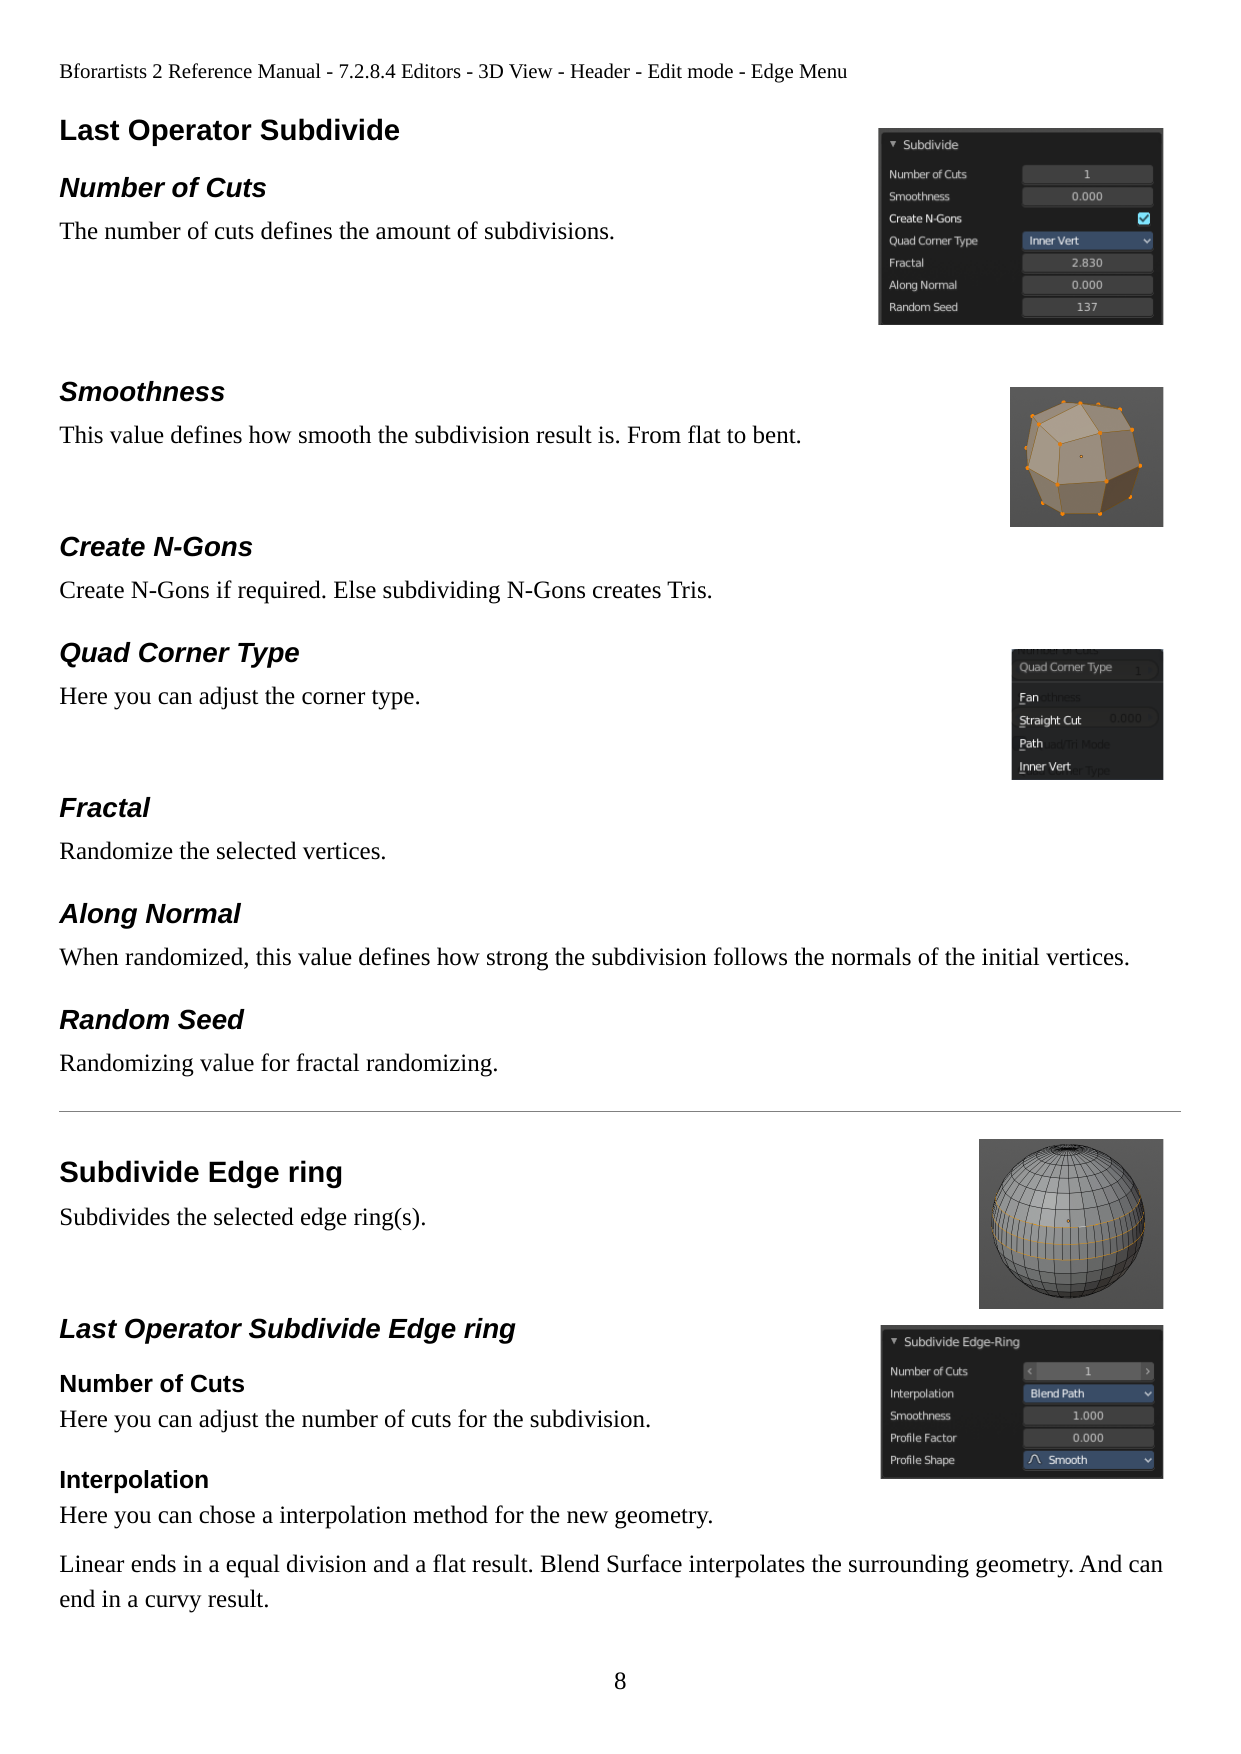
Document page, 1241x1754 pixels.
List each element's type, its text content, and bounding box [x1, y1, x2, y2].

subtitle Last Operator Subdivide Edge ring [59, 1312, 1181, 1344]
subtitle Subdivide Edge ring [59, 1155, 979, 1189]
subtitle [1164, 171, 1181, 203]
subtitle Create N-Gons [59, 530, 1181, 562]
text This value defines how smooth the subdivision result is. From flat to bent. [59, 420, 1010, 448]
text Linear ends in a equal division and a flat result. Blend Surface interpolates the surrounding geometry. And can end in a curvy result. [59, 1549, 1181, 1613]
text Here you can adjust the number of cuts for the subdivision. [59, 1404, 880, 1433]
subtitle Smoothness [59, 375, 1181, 407]
text Here you can adjust the corner type. [59, 681, 1011, 709]
subtitle Quad Corner Type [59, 636, 1181, 668]
text Randomize the selected vertices. [59, 836, 1181, 864]
text Randomizing value for fractal randomizing. [59, 1048, 1181, 1076]
picture [1010, 387, 1164, 527]
picture [880, 1325, 1164, 1479]
text Create N-Gons if required. Else subdividing N-Gons creates Tris. [59, 575, 1181, 603]
subtitle Interpolation [59, 1466, 1181, 1494]
text When randomized, this value defines how strong the subdivision follows the normals of the initial vertices. [59, 942, 1181, 970]
subtitle Fractal [59, 791, 1181, 823]
picture [878, 128, 1164, 325]
subtitle Number of Cuts [59, 171, 878, 203]
subtitle [1164, 1369, 1181, 1398]
subtitle Along Normal [59, 897, 1181, 929]
subtitle Number of Cuts [59, 1369, 880, 1398]
text The number of cuts defines the amount of subdivisions. [59, 216, 878, 244]
picture [1011, 649, 1164, 780]
subtitle [1164, 1155, 1181, 1189]
subtitle Last Operator Subdivide [59, 113, 1181, 146]
text Here you can chose a interpolation method for the new geometry. [59, 1500, 1181, 1529]
text Subdivides the selected edge ring(s). [59, 1202, 979, 1230]
picture [979, 1139, 1164, 1309]
subtitle Random Seed [59, 1003, 1181, 1035]
